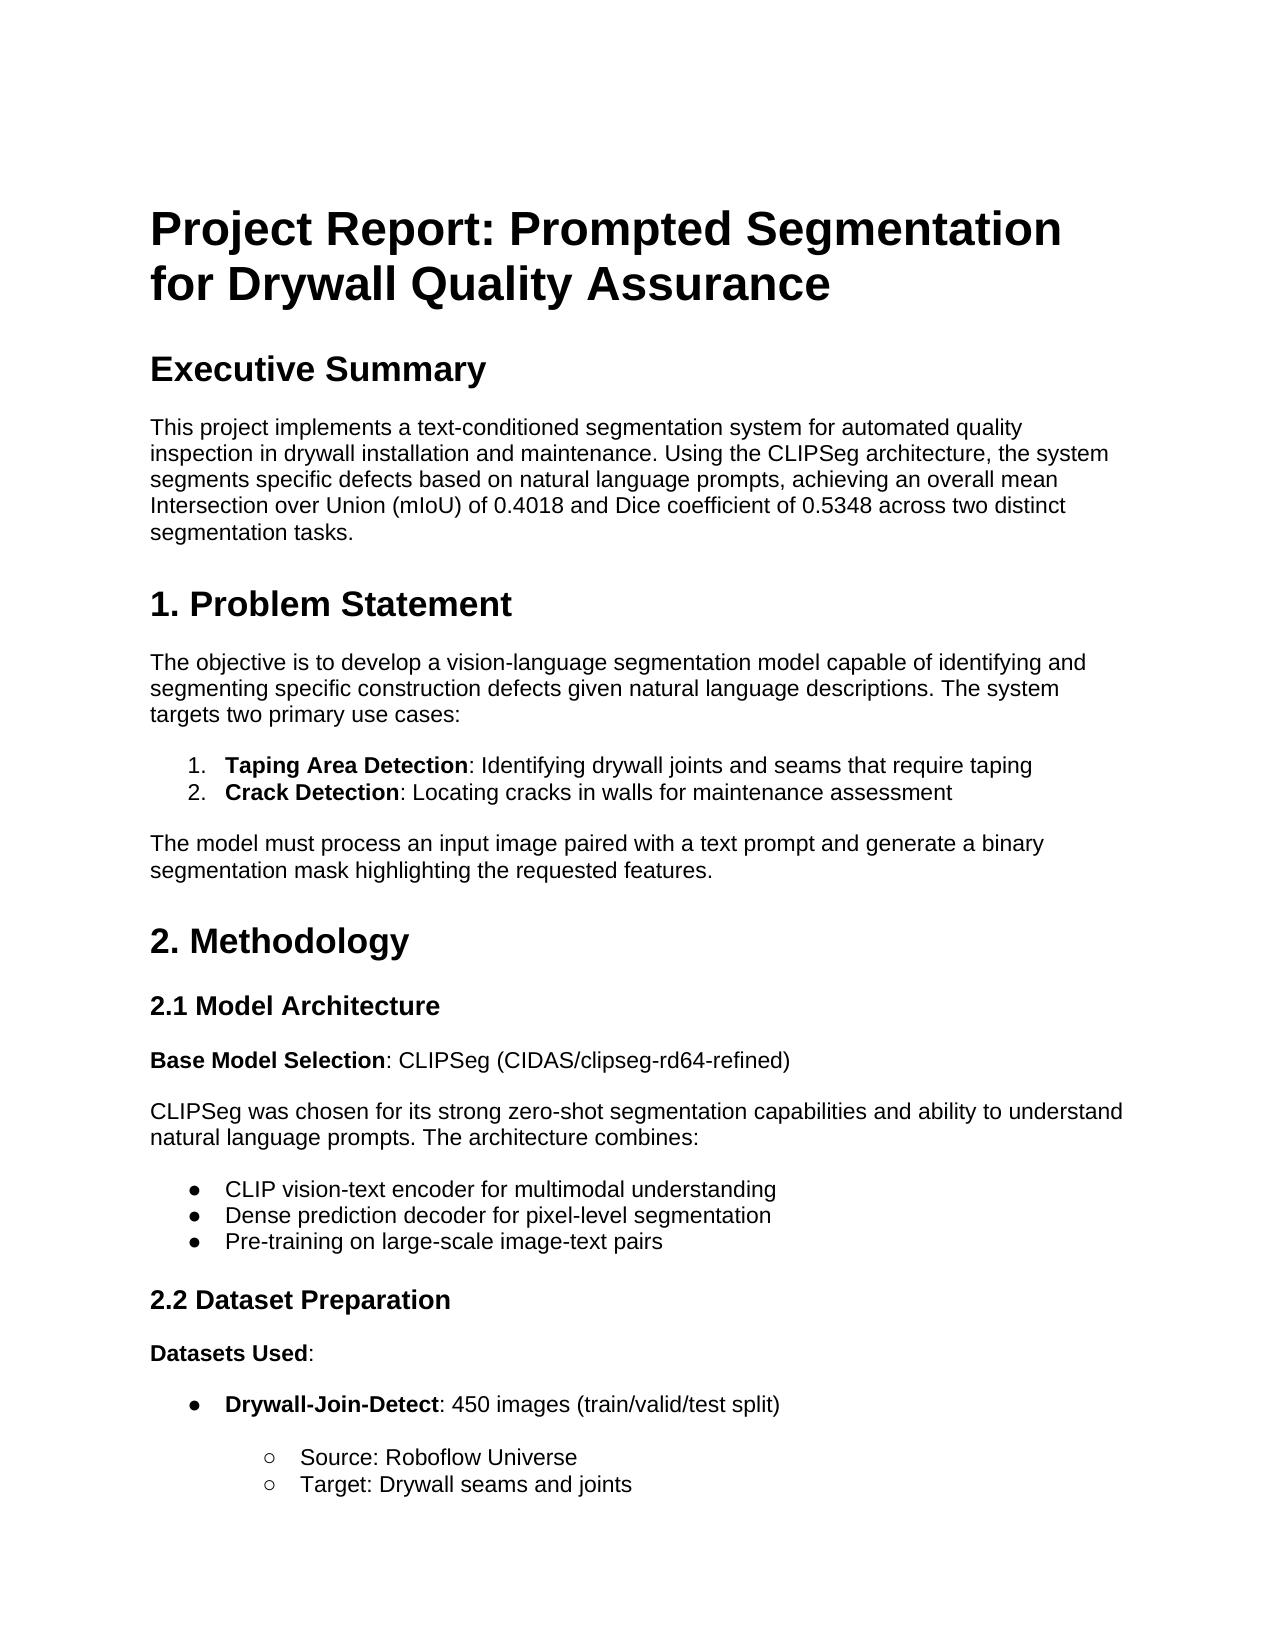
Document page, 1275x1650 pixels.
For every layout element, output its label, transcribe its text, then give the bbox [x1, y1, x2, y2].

text Datasets Used: [150, 1340, 1125, 1366]
subtitle 1. Problem Statement [150, 583, 1125, 623]
list Taping Area Detection: Identifying drywall joints and seams that require taping [187, 752, 1125, 779]
list Source: Roboflow Universe [262, 1444, 1125, 1471]
subtitle Executive Summary [150, 348, 1125, 388]
list Crack Detection: Locating cracks in walls for maintenance assessment [187, 779, 1125, 805]
subtitle 2. Methodology [150, 920, 1125, 961]
list Drywall-Join-Detect: 450 images (train/valid/test split) [187, 1391, 1125, 1444]
text This project implements a text-conditioned segmentation system for automated quality inspection in drywall installation and maintenance. Using the CLIPSeg architecture, the system segments specific defects based on natural language prompts, achieving an overall mean Intersection over Union (mIoU) of 0.4018 and Dice coefficient of 0.5348 across two distinct segmentation tasks. [150, 413, 1125, 545]
subtitle 2.2 Dataset Preparation [150, 1284, 1125, 1315]
list Target: Drywall seams and joints [262, 1471, 1125, 1497]
text Base Model Selection: CLIPSeg (CIDAS/clipseg-rd64-refined) [150, 1047, 1125, 1073]
text The model must process an input image paired with a text prompt and generate a binary segmentation mask highlighting the requested features. [150, 830, 1125, 883]
list Pre-training on large-scale image-text pairs [187, 1228, 1125, 1255]
subtitle 2.1 Model Architecture [150, 990, 1125, 1022]
list Dense prediction decoder for pixel-level segmentation [187, 1202, 1125, 1228]
text The objective is to develop a vision-language segmentation model capable of identifying and segmenting specific construction defects given natural language descriptions. The system targets two primary use cases: [150, 648, 1125, 727]
subtitle Project Report: Prompted Segmentation for Drywall Quality Assurance [150, 200, 1125, 310]
text CLIPSeg was chosen for its strong zero-shot segmentation capabilities and ability to understand natural language prompts. The architecture combines: [150, 1098, 1125, 1151]
list CLIP vision-text encoder for multimodal understanding [187, 1176, 1125, 1202]
